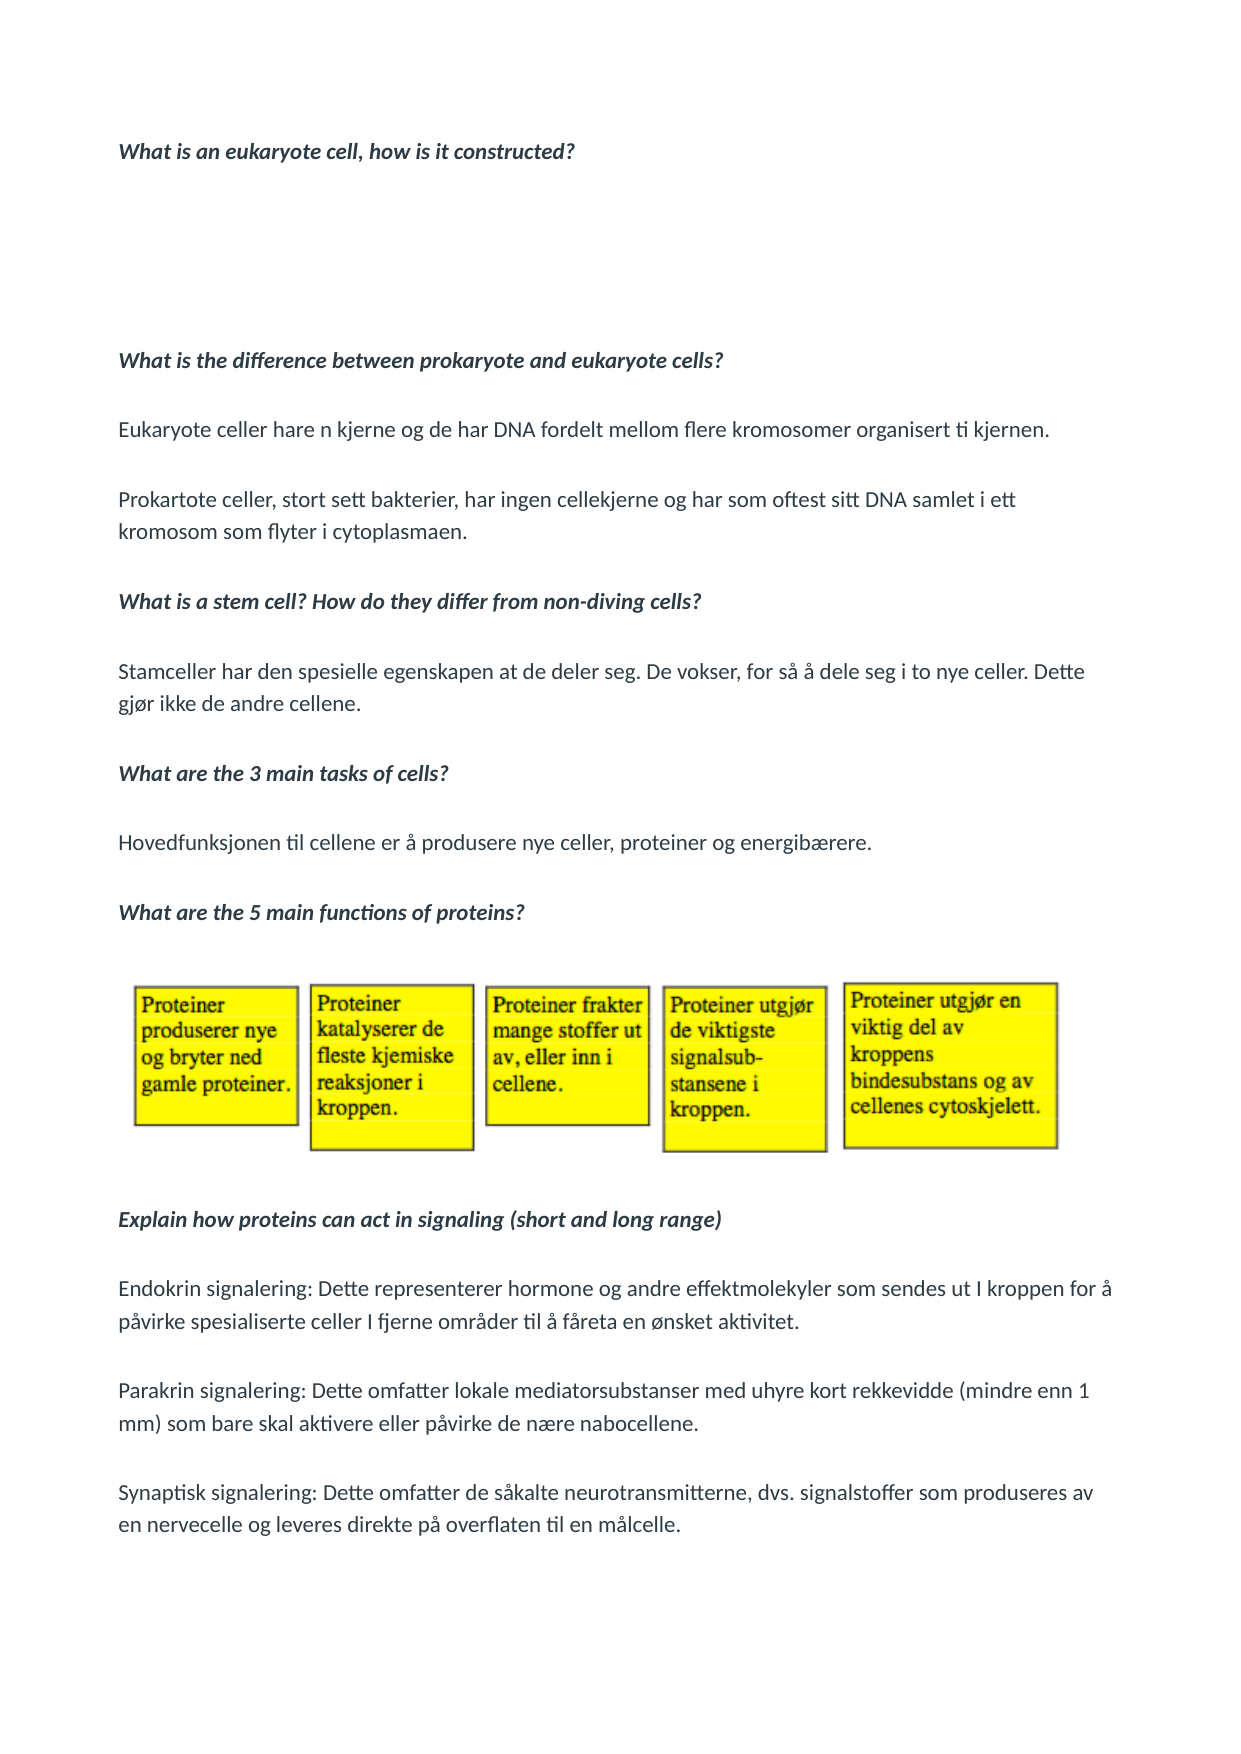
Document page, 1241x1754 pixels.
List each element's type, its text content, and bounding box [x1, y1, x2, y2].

text Stamceller har den spesielle egenskapen at de deler seg. De vokser, for så å dele seg i to nye celler. Dette gjør ikke de andre cellene. [118, 657, 1122, 717]
text Eukaryote celler hare n kjerne og de har DNA fordelt mellom flere kromosomer organisert ti kjernen. [118, 416, 1122, 444]
text What are the 3 main tasks of cells? [118, 759, 1122, 787]
text Explain how proteins can act in signaling (short and long range) [118, 1205, 1122, 1233]
text Hovedfunksjonen til cellene er å produsere nye celler, proteiner og energibærere. [118, 828, 1122, 856]
text What is an eukaryote cell, how is it constructed? [118, 137, 1122, 165]
text What is the difference between prokaryote and eukaryote cells? [118, 346, 1122, 374]
text Endokrin signalering: Dette representerer hormone og andre effektmolekyler som sendes ut I kroppen for å påvirke spesialiserte celler I fjerne områder til å fåreta en ønsket aktivitet. [118, 1274, 1122, 1335]
text What are the 5 main functions of proteins? [118, 898, 1122, 926]
text Synaptisk signalering: Dette omfatter de såkalte neurotransmitterne, dvs. signalstoffer som produseres av en nervecelle og leveres direkte på overflaten til en målcelle. [118, 1478, 1122, 1538]
text What is a stem cell? How do they differ from non-diving cells? [118, 587, 1122, 615]
text Prokartote celler, stort sett bakterier, har ingen cellekjerne og har som oftest sitt DNA samlet i ett kromosom som flyter i cytoplasmaen. [118, 485, 1122, 546]
text Parakrin signalering: Dette omfatter lokale mediatorsubstanser med uhyre kort rekkevidde (mindre enn 1 mm) som bare skal aktivere eller påvirke de nære nabocellene. [118, 1376, 1122, 1437]
